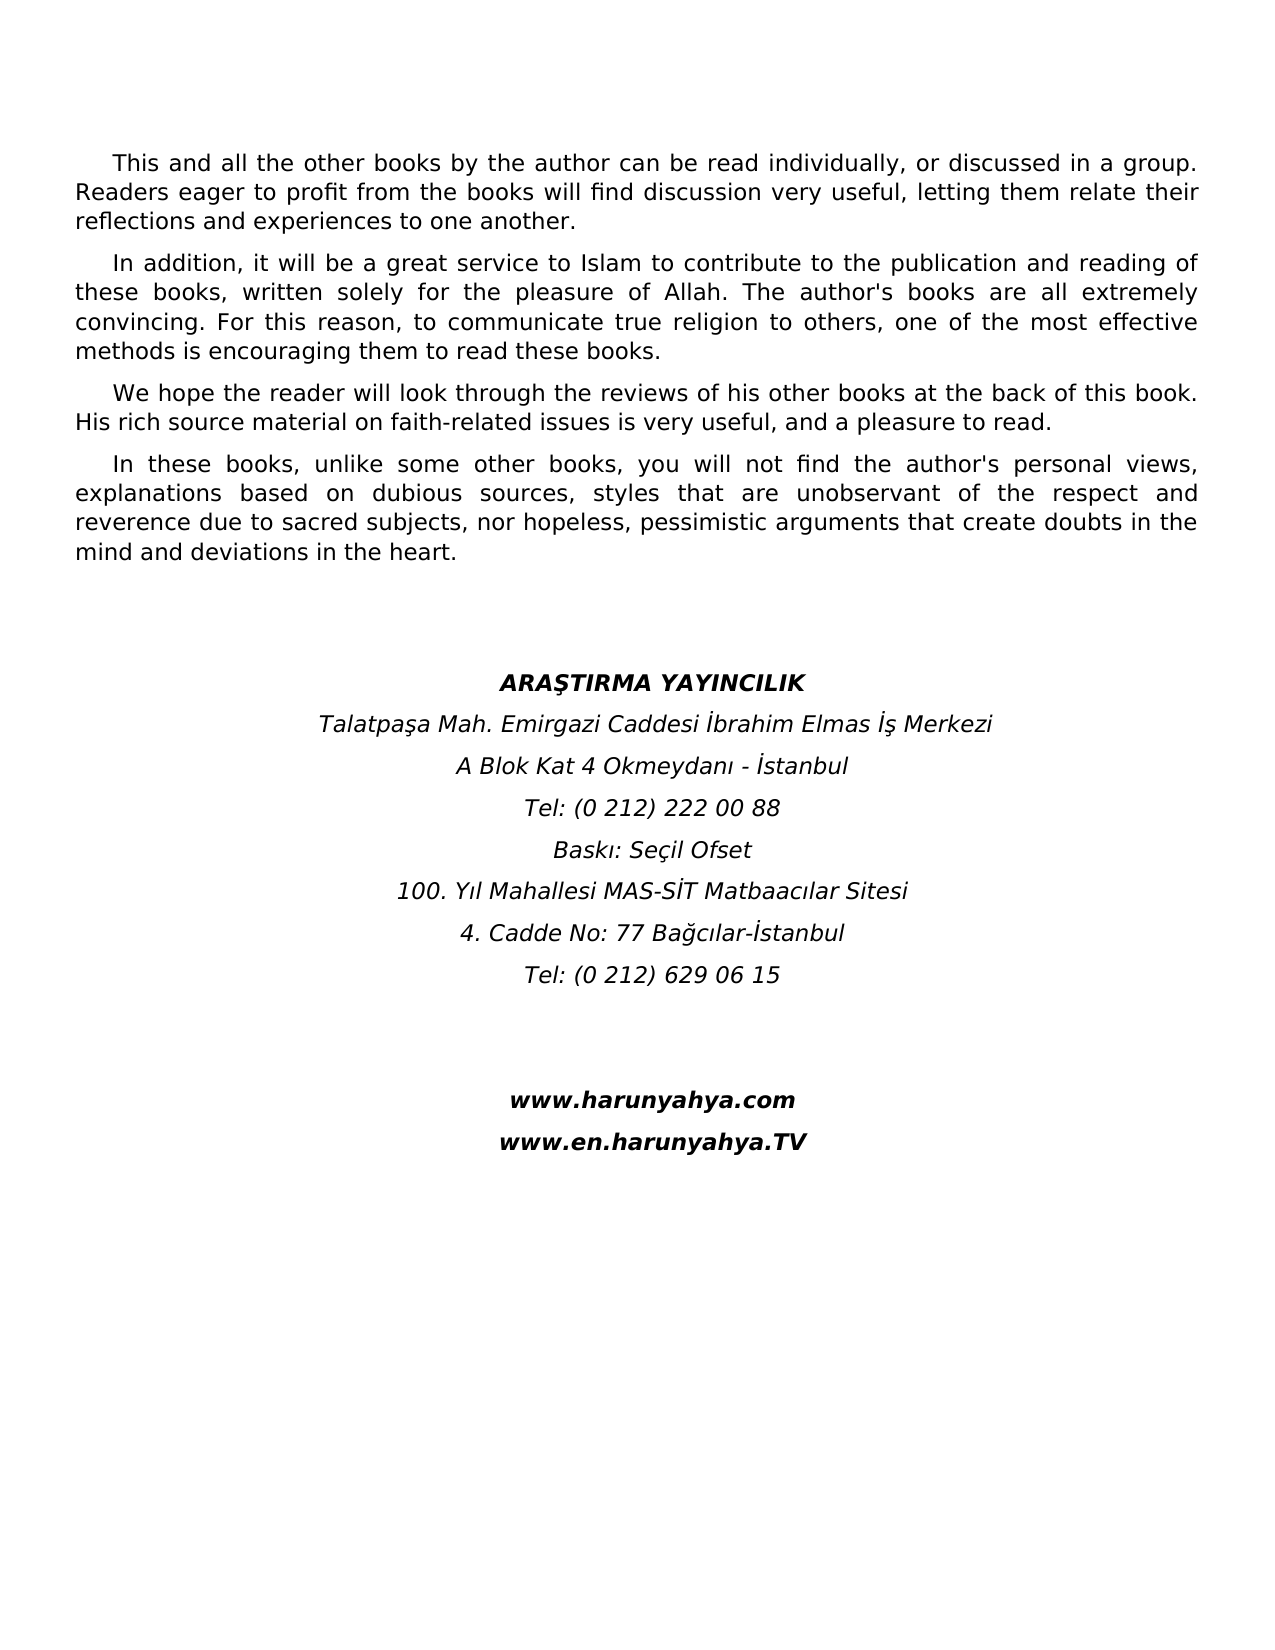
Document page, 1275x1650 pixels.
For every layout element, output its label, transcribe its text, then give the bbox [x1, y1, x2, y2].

text Talatpaşa Mah. Emirgazi Caddesi İbrahim Elmas İş Merkezi [127, 711, 1177, 738]
text In these books, unlike some other books, you will not find the author's personal views, explanations based on dubious sources, styles that are unobservant of the respect and reverence due to sacred subjects, nor hopeless, pessimistic arguments that create doubts in the mind and deviations in the heart. [75, 451, 1200, 565]
text We hope the reader will look through the reviews of his other books at the back of this book. His rich source material on faith-related issues is very useful, and a pleasure to read. [75, 380, 1200, 436]
text This and all the other books by the author can be read individually, or discussed in a group. Readers eager to profit from the books will find discussion very useful, letting them relate their reflections and experiences to one another. [75, 150, 1200, 235]
text 4. Cadde No: 77 Bağcılar-İstanbul [127, 920, 1177, 947]
text www.en.harunyahya.TV [127, 1129, 1177, 1156]
text In addition, it will be a great service to Islam to contribute to the publication and reading of these books, written solely for the pleasure of Allah. The author's books are all extremely convincing. For this reason, to communicate true religion to others, one of the most effective methods is encouraging them to read these books. [75, 250, 1200, 365]
text Tel: (0 212) 629 06 15 [127, 962, 1177, 989]
text 100. Yıl Mahallesi MAS-SİT Matbaacılar Sitesi [127, 878, 1177, 905]
text Baskı: Seçil Ofset [127, 837, 1177, 863]
text A Blok Kat 4 Okmeydanı - İstanbul [127, 753, 1177, 780]
text Tel: (0 212) 222 00 88 [127, 795, 1177, 822]
text www.harunyahya.com [127, 1087, 1177, 1114]
text ARAŞTIRMA YAYINCILIK [127, 670, 1177, 696]
